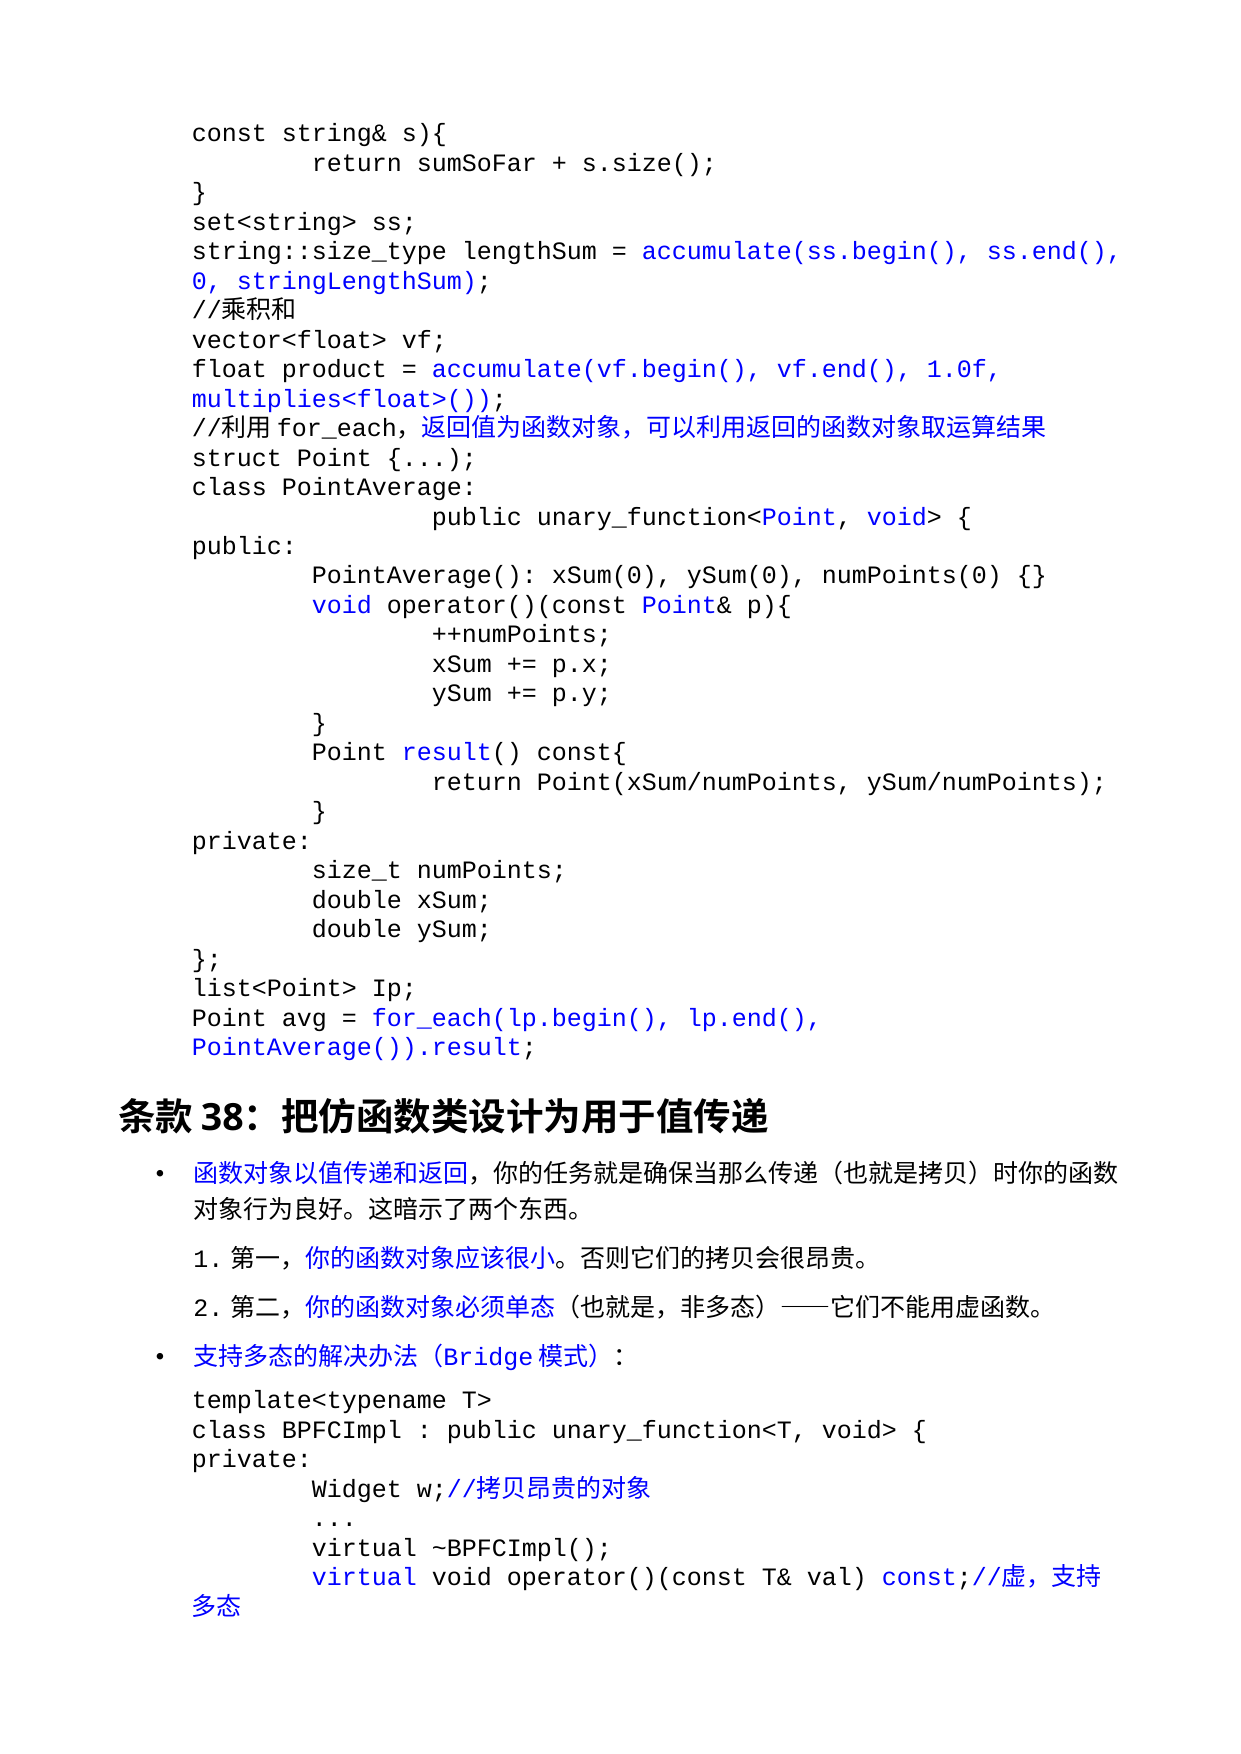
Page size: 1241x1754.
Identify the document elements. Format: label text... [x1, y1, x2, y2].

text public: [192, 531, 1122, 560]
text PointAverage(): xSum(0), ySum(0), numPoints(0) {} [192, 560, 1122, 590]
text public unary_function<Point, void> { [192, 501, 1122, 531]
text string::size_type lengthSum = accumulate(ss.begin(), ss.end(), 0, stringLengthSum); [192, 236, 1122, 295]
text return sumSoFar + s.size(); [192, 148, 1122, 177]
text ySum += p.y; [192, 678, 1122, 708]
text list<Point> Ip; [192, 973, 1122, 1002]
text float product = accumulate(vf.begin(), vf.end(), 1.0f, multiplies<float>()); [192, 354, 1122, 413]
text return Point(xSum/numPoints, ySum/numPoints); [192, 767, 1122, 796]
text size_t numPoints; [192, 855, 1122, 884]
text virtual ~BPFCImpl(); [192, 1533, 1122, 1562]
text Point avg = for_each(lp.begin(), lp.end(), PointAverage()).result; [192, 1002, 1122, 1061]
text } [192, 177, 1122, 207]
list 第二，你的函数对象必须单态（也就是，非多态）——它们不能用虚函数。 [193, 1287, 1122, 1324]
text }; [192, 943, 1122, 973]
text ++numPoints; [192, 619, 1122, 649]
subtitle 条款38：把仿函数类设计为用于值传递 [118, 1086, 1122, 1141]
text Point result() const{ [192, 737, 1122, 767]
text //利用for_each，返回值为函数对象，可以利用返回的函数对象取运算结果 [192, 413, 1122, 442]
text private: [192, 826, 1122, 855]
text double ySum; [192, 914, 1122, 943]
text } [192, 796, 1122, 826]
text void operator()(const Point& p){ [192, 590, 1122, 619]
list 第一，你的函数对象应该很小。否则它们的拷贝会很昂贵。 [193, 1238, 1122, 1275]
text set<string> ss; [192, 207, 1122, 236]
text virtual void operator()(const T& val) const;//虚，支持多态 [192, 1562, 1122, 1621]
text Widget w;//拷贝昂贵的对象 [192, 1474, 1122, 1503]
text class BPFCImpl : public unary_function<T, void> { [192, 1415, 1122, 1444]
text const string& s){ [192, 118, 1122, 148]
list 支持多态的解决办法（Bridge模式）： [156, 1336, 1122, 1373]
text class PointAverage: [192, 472, 1122, 501]
text //乘积和 [192, 295, 1122, 324]
text private: [192, 1444, 1122, 1474]
text } [192, 708, 1122, 737]
text struct Point {...); [192, 442, 1122, 472]
list 函数对象以值传递和返回，你的任务就是确保当那么传递（也就是拷贝）时你的函数对象行为良好。这暗示了两个东西。 [156, 1153, 1122, 1226]
text template<typename T> [192, 1385, 1122, 1415]
text ... [192, 1503, 1122, 1533]
text xSum += p.x; [192, 649, 1122, 678]
text vector<float> vf; [192, 324, 1122, 354]
text double xSum; [192, 884, 1122, 914]
